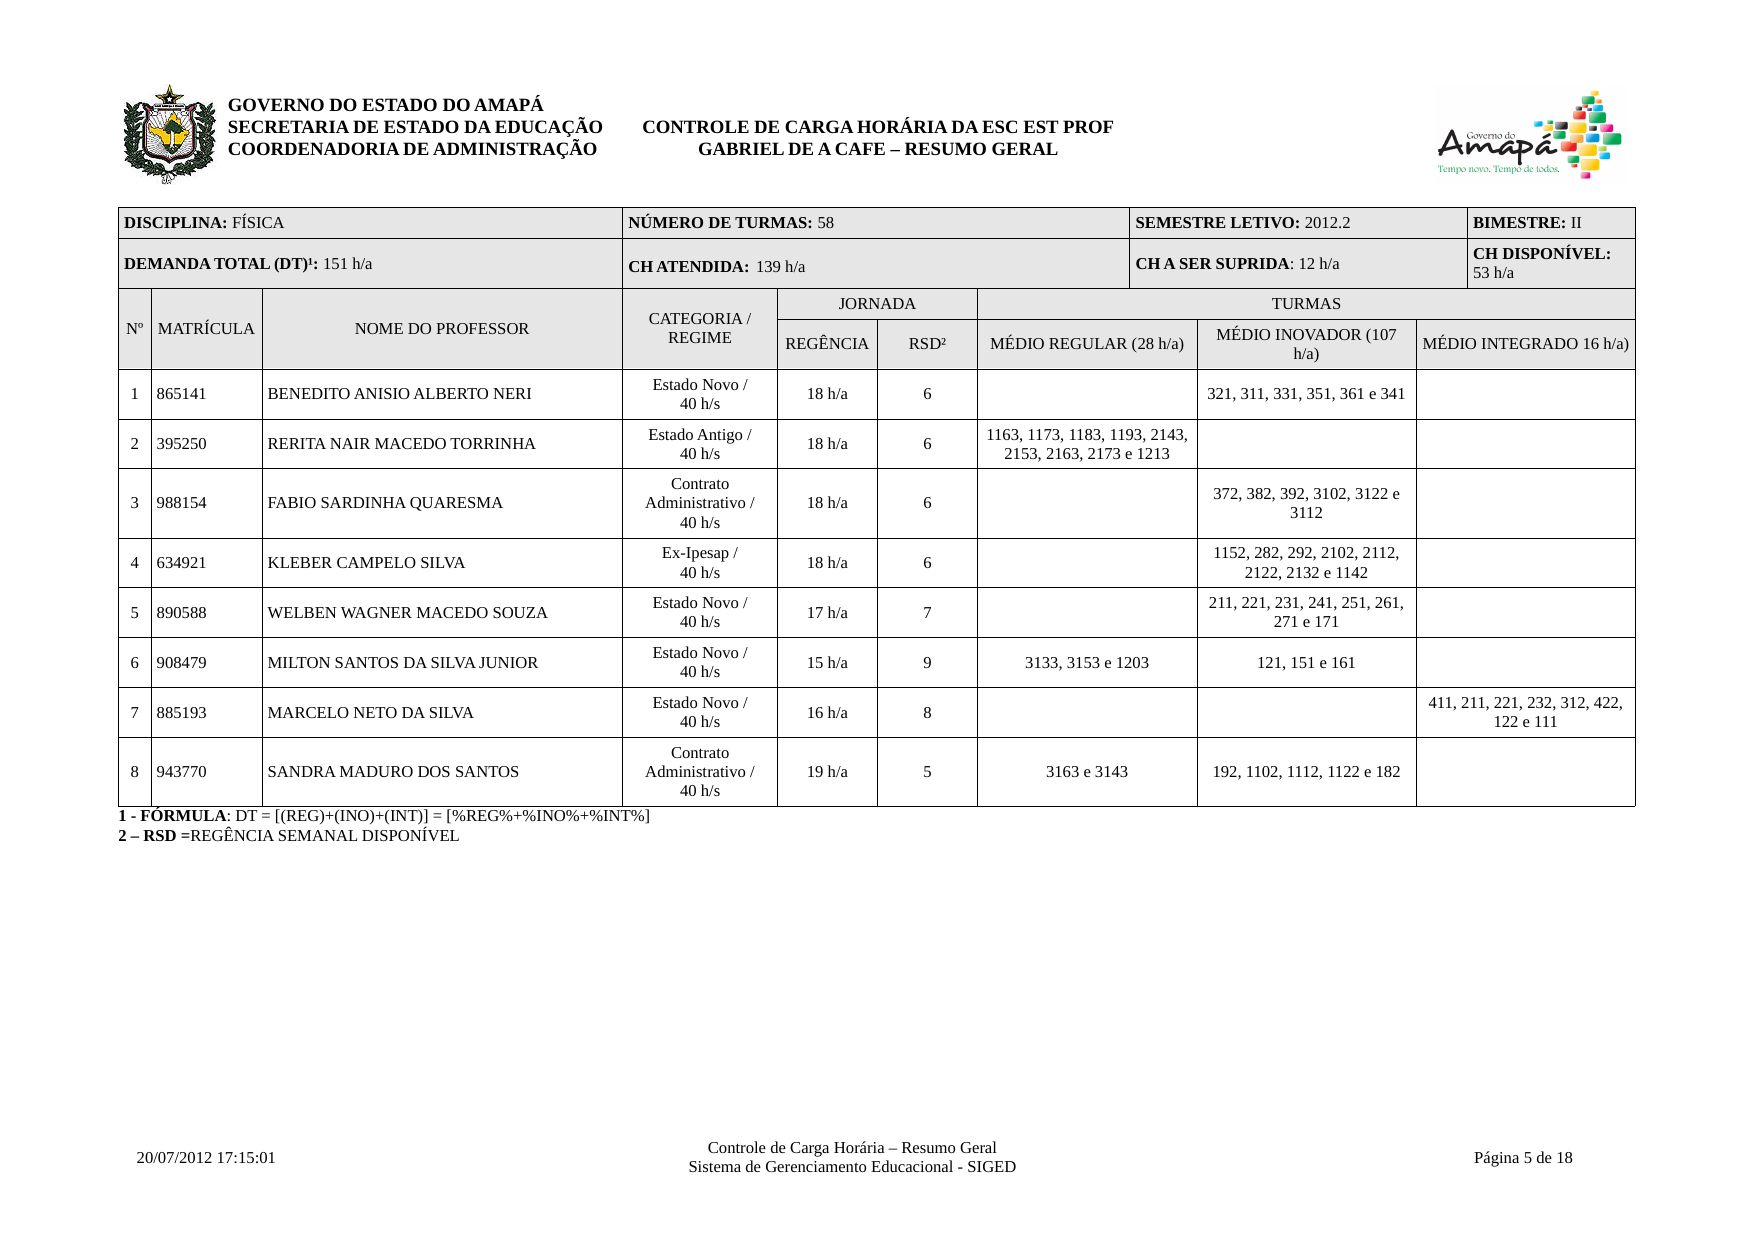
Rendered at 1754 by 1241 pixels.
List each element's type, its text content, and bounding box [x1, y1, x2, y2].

table_cell Contrato Administrativo / 40 h/s [623, 738, 777, 806]
table_cell 16 h/a [778, 688, 877, 737]
table_cell Estado Novo / 40 h/s [623, 638, 777, 687]
table_cell TURMAS [978, 289, 1635, 319]
table_cell NOME DO PROFESSOR [263, 289, 622, 368]
table_cell 411, 211, 221, 232, 312, 422, 122 e 111 [1417, 688, 1635, 737]
table_cell KLEBER CAMPELO SILVA [263, 539, 622, 587]
table_cell 3163 e 3143 [978, 738, 1197, 806]
table_cell [1417, 420, 1635, 468]
table_cell DEMANDA TOTAL (DT)¹: 151 h/a [119, 239, 622, 288]
table_cell 890588 [152, 588, 262, 637]
table_cell [1198, 420, 1416, 468]
table_cell 18 h/a [778, 420, 877, 468]
table_cell 121, 151 e 161 [1198, 638, 1416, 687]
table_cell Contrato Administrativo / 40 h/s [623, 469, 777, 537]
table_cell MÉDIO INOVADOR (107 h/a) [1198, 320, 1416, 368]
table_cell RSD² [878, 320, 977, 368]
table_cell [978, 539, 1197, 587]
picture [1433, 84, 1629, 185]
table_cell 192, 1102, 1112, 1122 e 182 [1198, 738, 1416, 806]
table_cell SANDRA MADURO DOS SANTOS [263, 738, 622, 806]
table_header DISCIPLINA: FÍSICA [119, 208, 622, 238]
table_cell CH DISPONÍVEL: 53 h/a [1468, 239, 1635, 288]
table_cell 1152, 282, 292, 2102, 2112, 2122, 2132 e 1142 [1198, 539, 1416, 587]
table_cell 372, 382, 392, 3102, 3122 e 3112 [1198, 469, 1416, 537]
table_cell Nº [119, 289, 151, 368]
table_cell MÉDIO REGULAR (28 h/a) [978, 320, 1197, 368]
table_cell 7 [878, 588, 977, 637]
table_cell 6 [119, 638, 151, 687]
table_cell 634921 [152, 539, 262, 587]
table_cell [1198, 688, 1416, 737]
table_cell 5 [119, 588, 151, 637]
table_cell 908479 [152, 638, 262, 687]
table_header BIMESTRE: II [1468, 208, 1635, 238]
table_header NÚMERO DE TURMAS: 58 [623, 208, 1129, 238]
table_cell 9 [878, 638, 977, 687]
table_cell CATEGORIA / REGIME [623, 289, 777, 368]
table_cell [1417, 588, 1635, 637]
table_cell 18 h/a [778, 539, 877, 587]
table_cell 885193 [152, 688, 262, 737]
table_cell [1417, 370, 1635, 418]
table_cell 18 h/a [778, 370, 877, 418]
table_cell 865141 [152, 370, 262, 418]
table_cell [978, 469, 1197, 537]
table_cell 3133, 3153 e 1203 [978, 638, 1197, 687]
table_cell Estado Novo / 40 h/s [623, 588, 777, 637]
table_cell 8 [878, 688, 977, 737]
table_cell Estado Antigo / 40 h/s [623, 420, 777, 468]
table_cell CH A SER SUPRIDA: 12 h/a [1130, 239, 1467, 288]
picture [123, 84, 218, 185]
table_cell [1417, 638, 1635, 687]
table_cell 4 [119, 539, 151, 587]
table_cell REGÊNCIA [778, 320, 877, 368]
table_cell BENEDITO ANISIO ALBERTO NERI [263, 370, 622, 418]
table_cell [1417, 469, 1635, 537]
table_cell 7 [119, 688, 151, 737]
table_cell [1417, 539, 1635, 587]
table_cell RERITA NAIR MACEDO TORRINHA [263, 420, 622, 468]
table_cell 6 [878, 370, 977, 418]
table_cell 6 [878, 469, 977, 537]
table_cell 5 [878, 738, 977, 806]
table_cell 6 [878, 420, 977, 468]
table_cell 15 h/a [778, 638, 877, 687]
table_cell 1 [119, 370, 151, 418]
table_cell Estado Novo / 40 h/s [623, 370, 777, 418]
table_cell 2 [119, 420, 151, 468]
table_cell CH ATENDIDA: 139 h/a [623, 239, 1129, 288]
table_cell 8 [119, 738, 151, 806]
table_cell [978, 688, 1197, 737]
table_cell 18 h/a [778, 469, 877, 537]
table_cell 19 h/a [778, 738, 877, 806]
table_cell MATRÍCULA [152, 289, 262, 368]
table_cell 1163, 1173, 1183, 1193, 2143, 2153, 2163, 2173 e 1213 [978, 420, 1197, 468]
table_cell MÉDIO INTEGRADO 16 h/a) [1417, 320, 1635, 368]
table_cell Estado Novo / 40 h/s [623, 688, 777, 737]
table_cell 321, 311, 331, 351, 361 e 341 [1198, 370, 1416, 418]
table_cell 943770 [152, 738, 262, 806]
table_cell [978, 588, 1197, 637]
table_header SEMESTRE LETIVO: 2012.2 [1130, 208, 1467, 238]
text 1 - FÓRMULA: DT = [(REG)+(INO)+(INT)] = [%REG%+%INO%+%INT%] [118, 806, 1636, 825]
table_cell WELBEN WAGNER MACEDO SOUZA [263, 588, 622, 637]
table_cell [1417, 738, 1635, 806]
table_cell 3 [119, 469, 151, 537]
table_cell 988154 [152, 469, 262, 537]
table_cell FABIO SARDINHA QUARESMA [263, 469, 622, 537]
table_cell 17 h/a [778, 588, 877, 637]
table_cell 6 [878, 539, 977, 587]
table_cell 395250 [152, 420, 262, 468]
table_cell [978, 370, 1197, 418]
text 2 – RSD =REGÊNCIA SEMANAL DISPONÍVEL [118, 825, 1636, 844]
table_cell 211, 221, 231, 241, 251, 261, 271 e 171 [1198, 588, 1416, 637]
table_cell Ex-Ipesap / 40 h/s [623, 539, 777, 587]
table_cell JORNADA [778, 289, 977, 319]
table_cell MILTON SANTOS DA SILVA JUNIOR [263, 638, 622, 687]
table_cell MARCELO NETO DA SILVA [263, 688, 622, 737]
